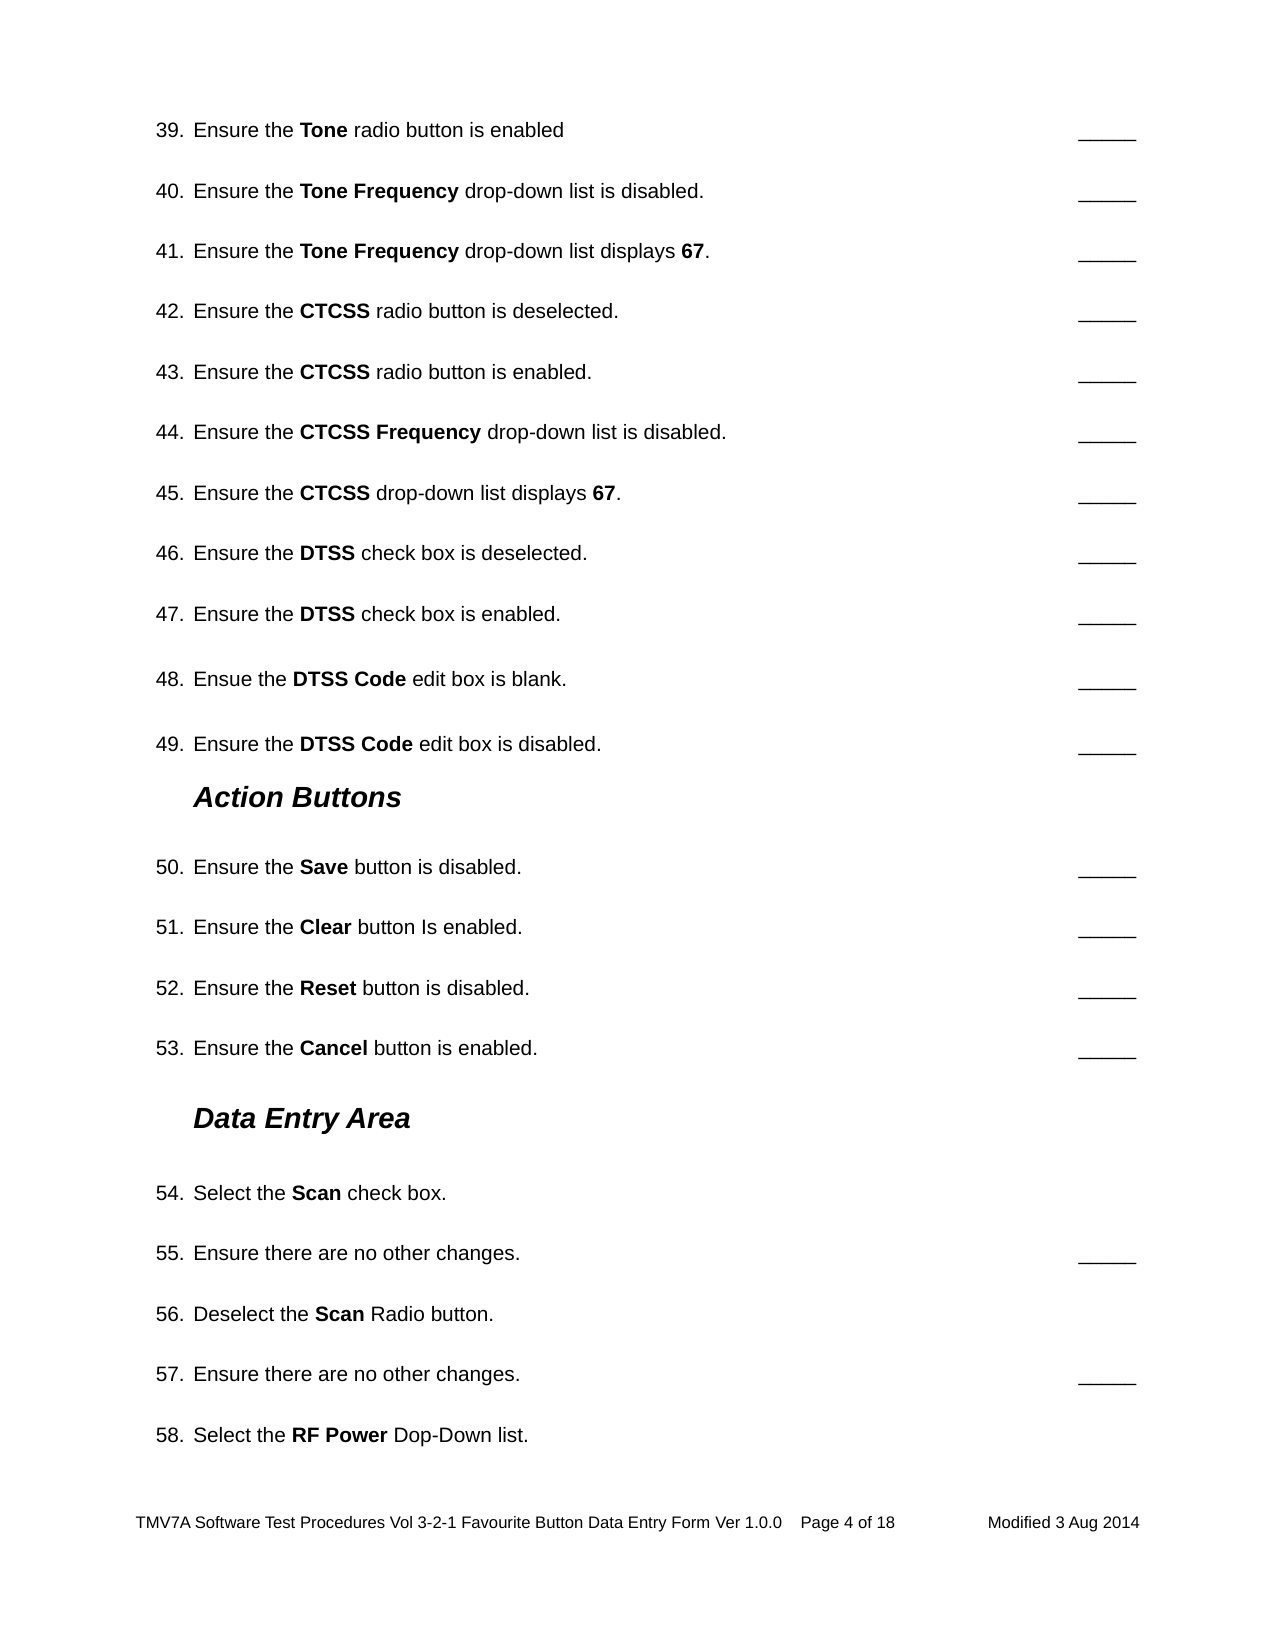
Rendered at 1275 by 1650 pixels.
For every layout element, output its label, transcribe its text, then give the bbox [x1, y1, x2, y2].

list Ensure the Tone Frequency drop-down list displays 67. _____ [156, 239, 1157, 287]
list Ensure the Tone radio button is enabled _____ [156, 118, 1157, 166]
list Ensure there are no other changes. _____ [156, 1362, 1157, 1410]
list Ensure the DTSS check box is enabled. _____ [156, 601, 1157, 654]
list Data Entry Area [156, 1101, 1157, 1168]
list Deselect the Scan Radio button. [156, 1302, 1157, 1349]
list Select the Scan check box. [156, 1181, 1157, 1229]
list Ensure the Tone Frequency drop-down list is disabled. _____ [156, 178, 1157, 226]
list Ensure the DTSS Code edit box is disabled. _____ Action Buttons [156, 732, 1157, 842]
list Ensure the DTSS check box is deselected. _____ [156, 541, 1157, 589]
list Ensure the Cancel button is enabled. _____ [156, 1036, 1157, 1088]
list Ensure the CTCSS drop-down list displays 67. _____ [156, 481, 1157, 528]
list Ensure the Clear button Is enabled. _____ [156, 915, 1157, 963]
list Ensure the Save button is disabled. _____ [156, 854, 1157, 902]
list Ensure the Reset button is disabled. _____ [156, 975, 1157, 1023]
list Ensure the CTCSS radio button is enabled. _____ [156, 360, 1157, 408]
list Ensure the CTCSS radio button is deselected. _____ [156, 299, 1157, 347]
list Select the RF Power Dop-Down list. [156, 1422, 1157, 1471]
list Ensure there are no other changes. _____ [156, 1241, 1157, 1289]
list Ensue the DTSS Code edit box is blank. _____ [156, 667, 1157, 719]
list Ensure the CTCSS Frequency drop-down list is disabled. _____ [156, 420, 1157, 468]
